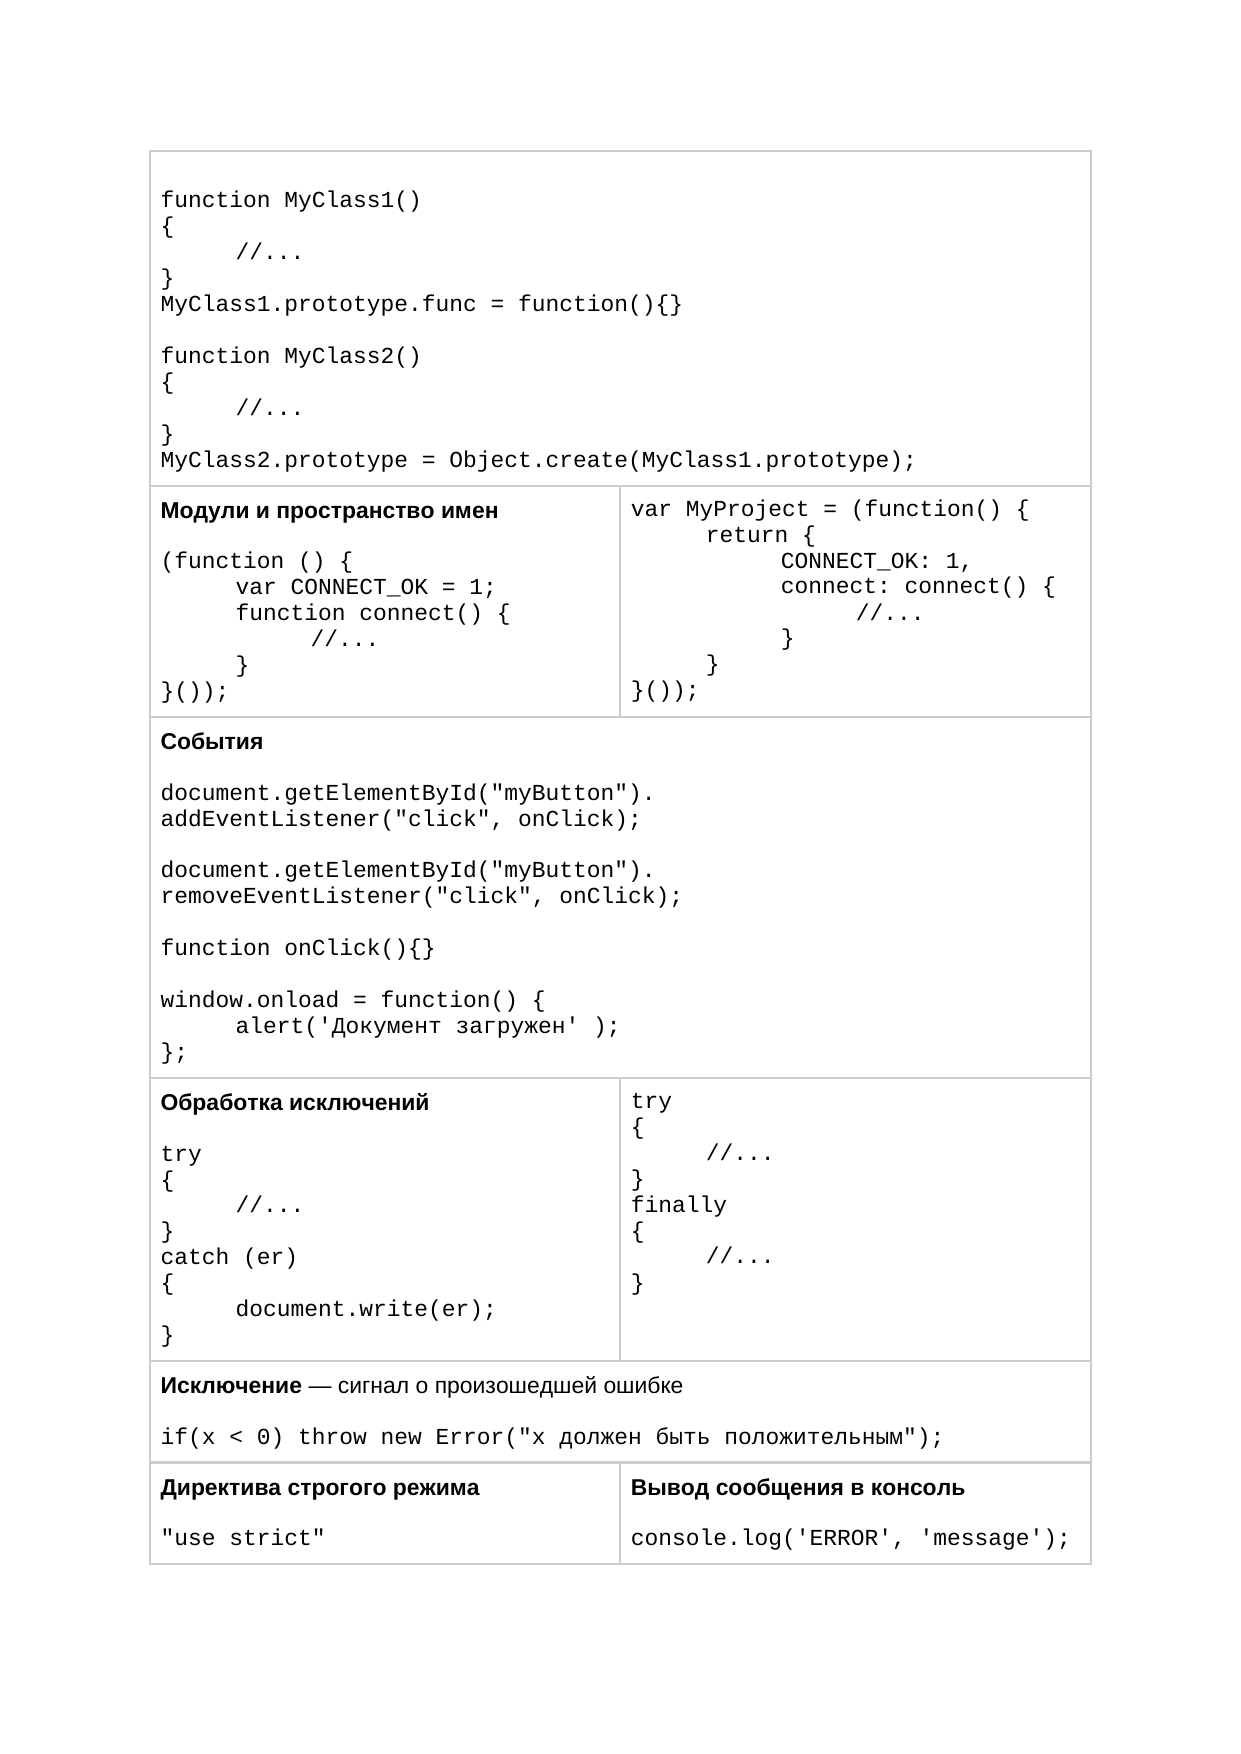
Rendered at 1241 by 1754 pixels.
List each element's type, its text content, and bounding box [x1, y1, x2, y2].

table_cell var MyProject = (function() { return { CONNECT_OK: 1, connect: connect() { //... } } }()); [621, 487, 1090, 716]
table_cell Обработка исключений try { //... } catch (er) { document.write(er); } [151, 1079, 619, 1360]
table_cell Модули и пространство имен (function () { var CONNECT_OK = 1; function connect() { //... } }()); [151, 487, 619, 716]
table_cell Директива строгого режима "use strict" [151, 1464, 619, 1563]
table_cell Вывод сообщения в консоль console.log('ERROR', 'message'); [621, 1464, 1090, 1563]
table_cell События document.getElementById("myButton"). addEventListener("click", onClick); document.getElementById("myButton"). removeEventListener("click", onClick); function onClick(){} window.onload = function() { alert('Документ загружен' ); }; [151, 718, 1090, 1077]
table_cell try { //... } finally { //... } [621, 1079, 1090, 1360]
table_cell Исключение — сигнал о произошедшей ошибке if(x < 0) throw new Error("x должен быть положительным"); [151, 1362, 1090, 1461]
table_cell function MyClass1() { //... } MyClass1.prototype.func = function(){} function MyClass2() { //... } MyClass2.prototype = Object.create(MyClass1.prototype); [151, 152, 1090, 484]
